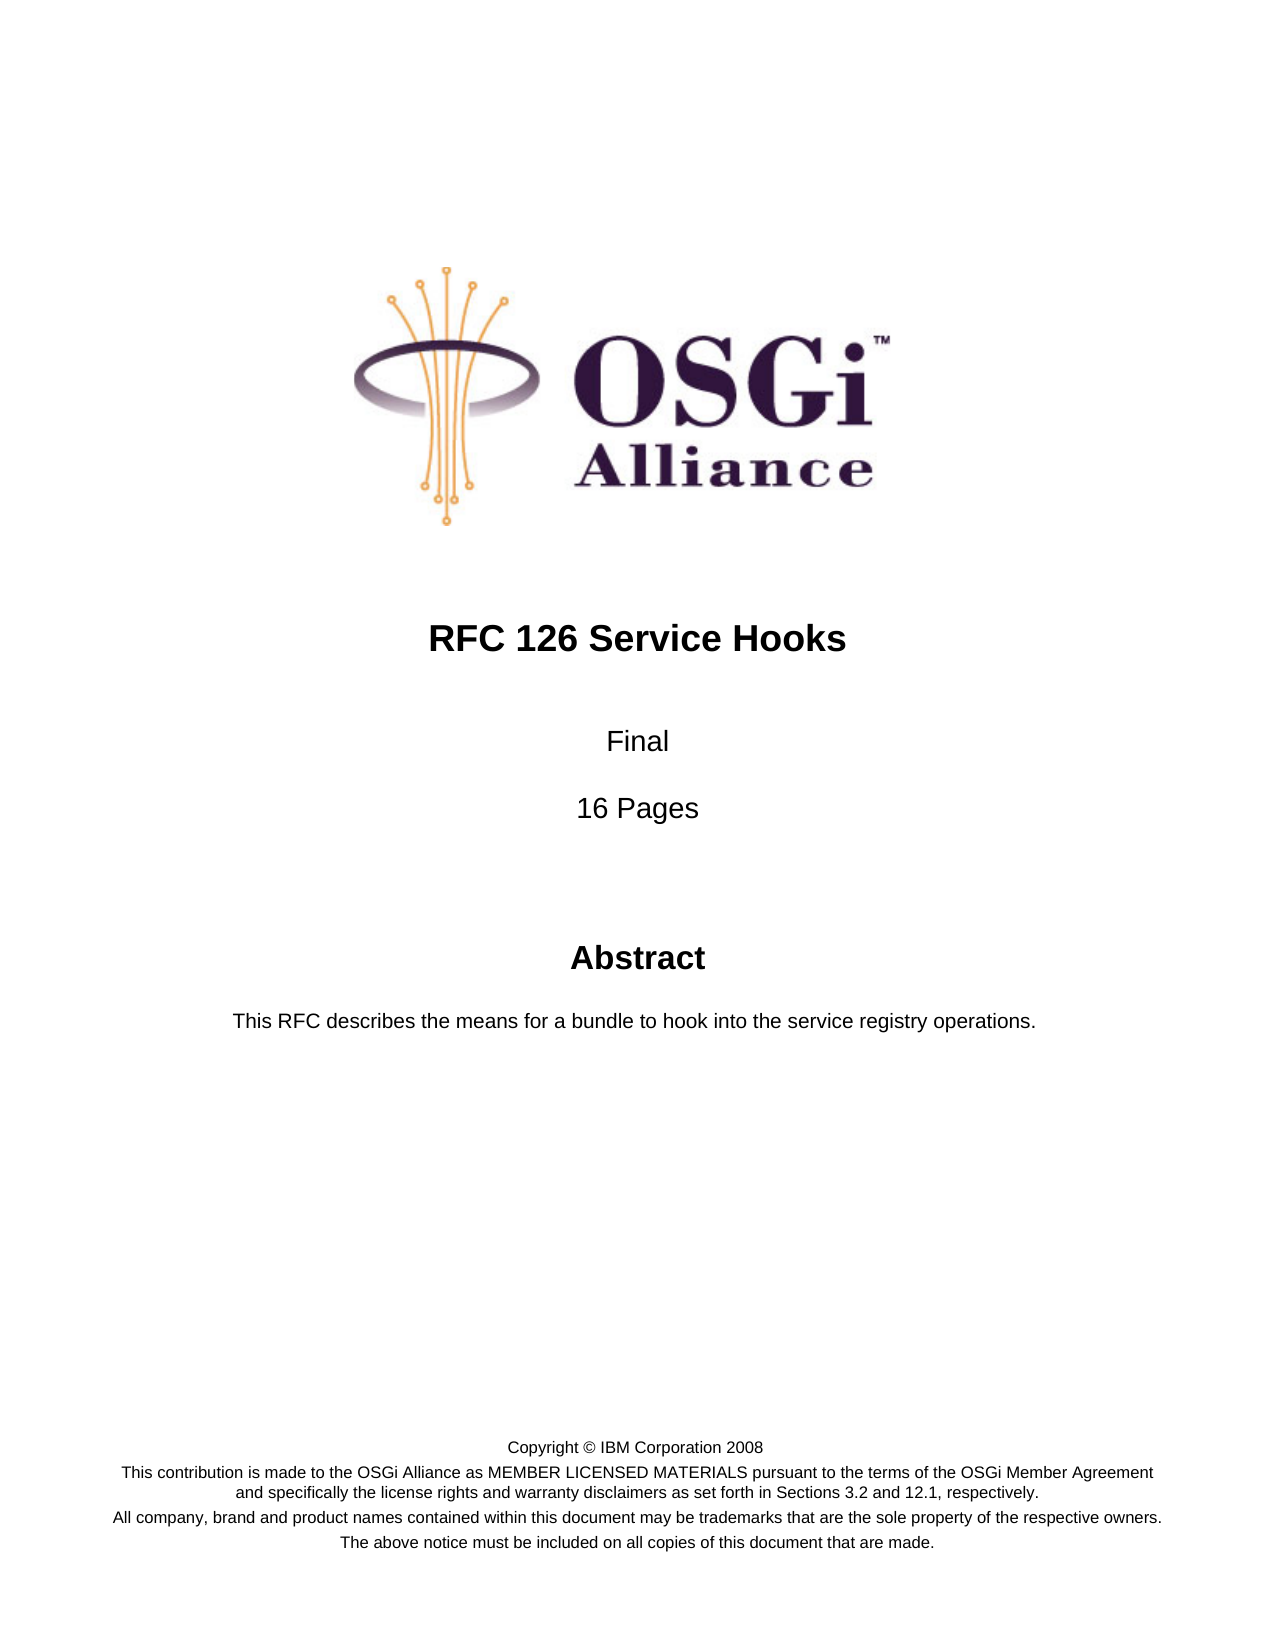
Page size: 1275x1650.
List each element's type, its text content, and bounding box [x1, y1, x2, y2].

text This RFC describes the means for a bundle to hook into the service registry operations. [112, 1001, 1162, 1033]
title RFC 126 Service Hooks [112, 616, 1162, 659]
picture [353, 267, 891, 526]
text Abstract [112, 938, 1162, 976]
title Final 15 Pages [112, 724, 1162, 824]
